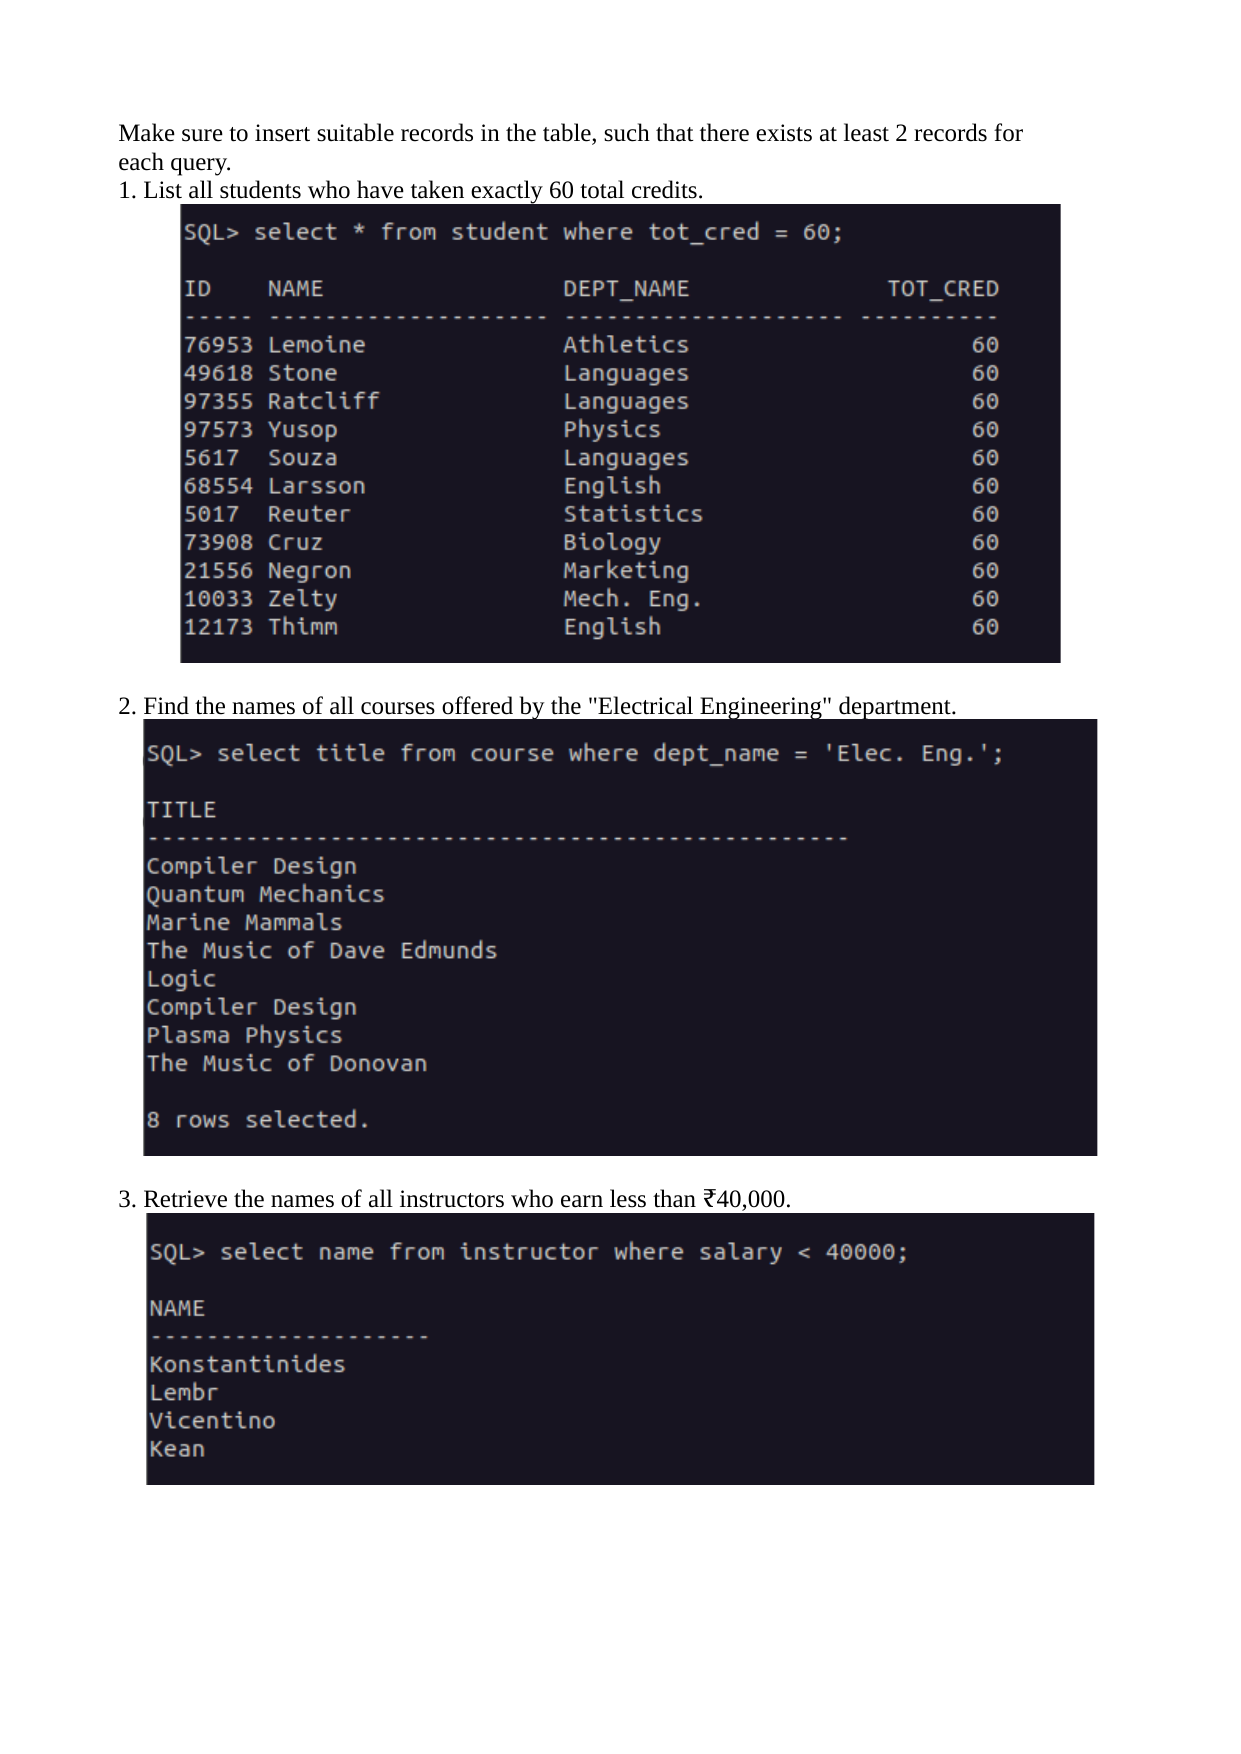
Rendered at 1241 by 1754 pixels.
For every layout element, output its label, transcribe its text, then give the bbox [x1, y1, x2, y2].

text 2. Find the names of all courses offered by the "Electrical Engineering" department. [118, 691, 1122, 720]
picture [179, 204, 1061, 663]
picture [142, 719, 1098, 1156]
text each query. [118, 147, 1122, 176]
text 1. List all students who have taken exactly 60 total credits. [118, 176, 1122, 204]
text 3. Retrieve the names of all instructors who earn less than ₹40,000. [118, 1184, 1122, 1213]
text Make sure to insert suitable records in the table, such that there exists at least 2 records for [118, 118, 1122, 147]
picture [146, 1213, 1095, 1485]
